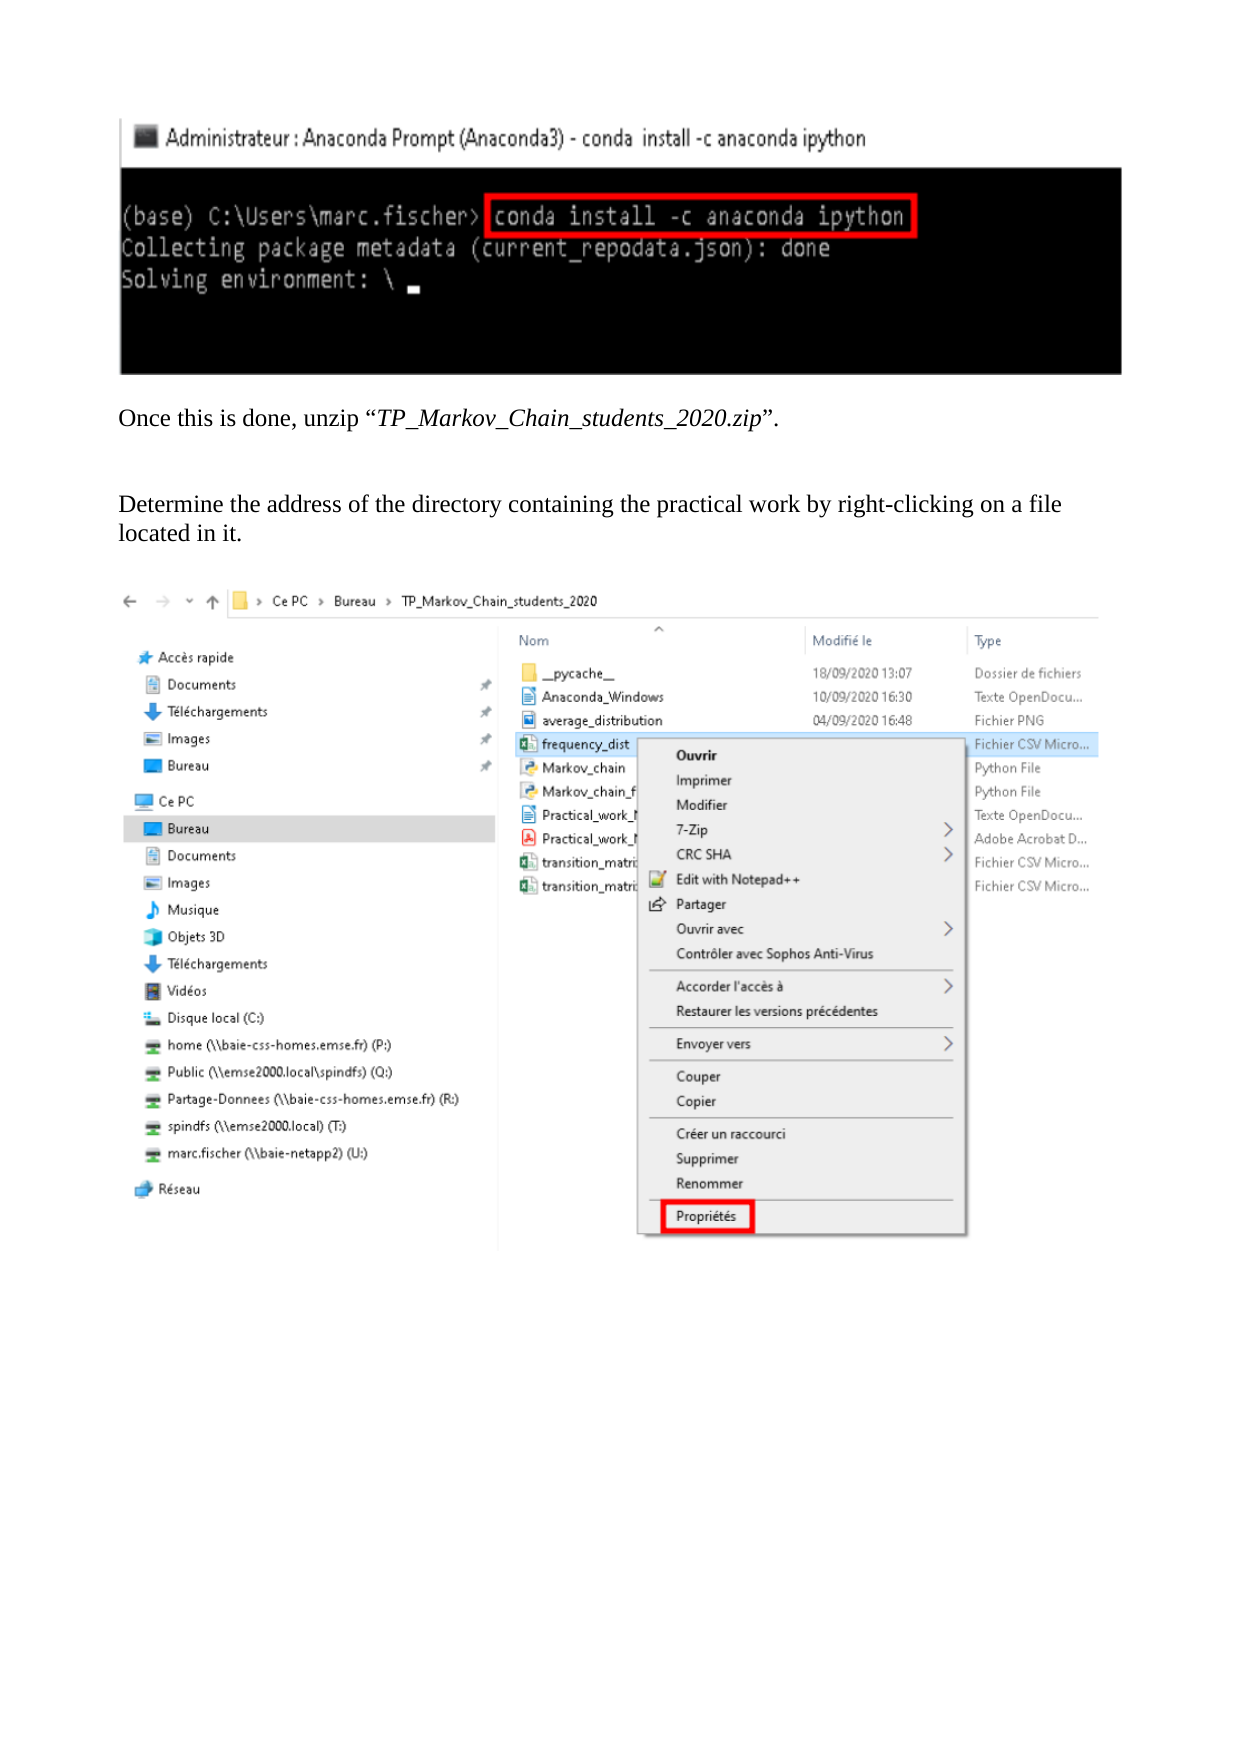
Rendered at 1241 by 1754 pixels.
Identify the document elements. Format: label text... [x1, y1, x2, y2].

text Once this is done, unzip “TP_Markov_Chain_students_2020.zip”. [118, 403, 1122, 432]
text Determine the address of the directory containing the practical work by right-clicking on a file located in it. [118, 489, 1122, 547]
picture [118, 118, 1123, 375]
picture [118, 575, 1123, 1251]
